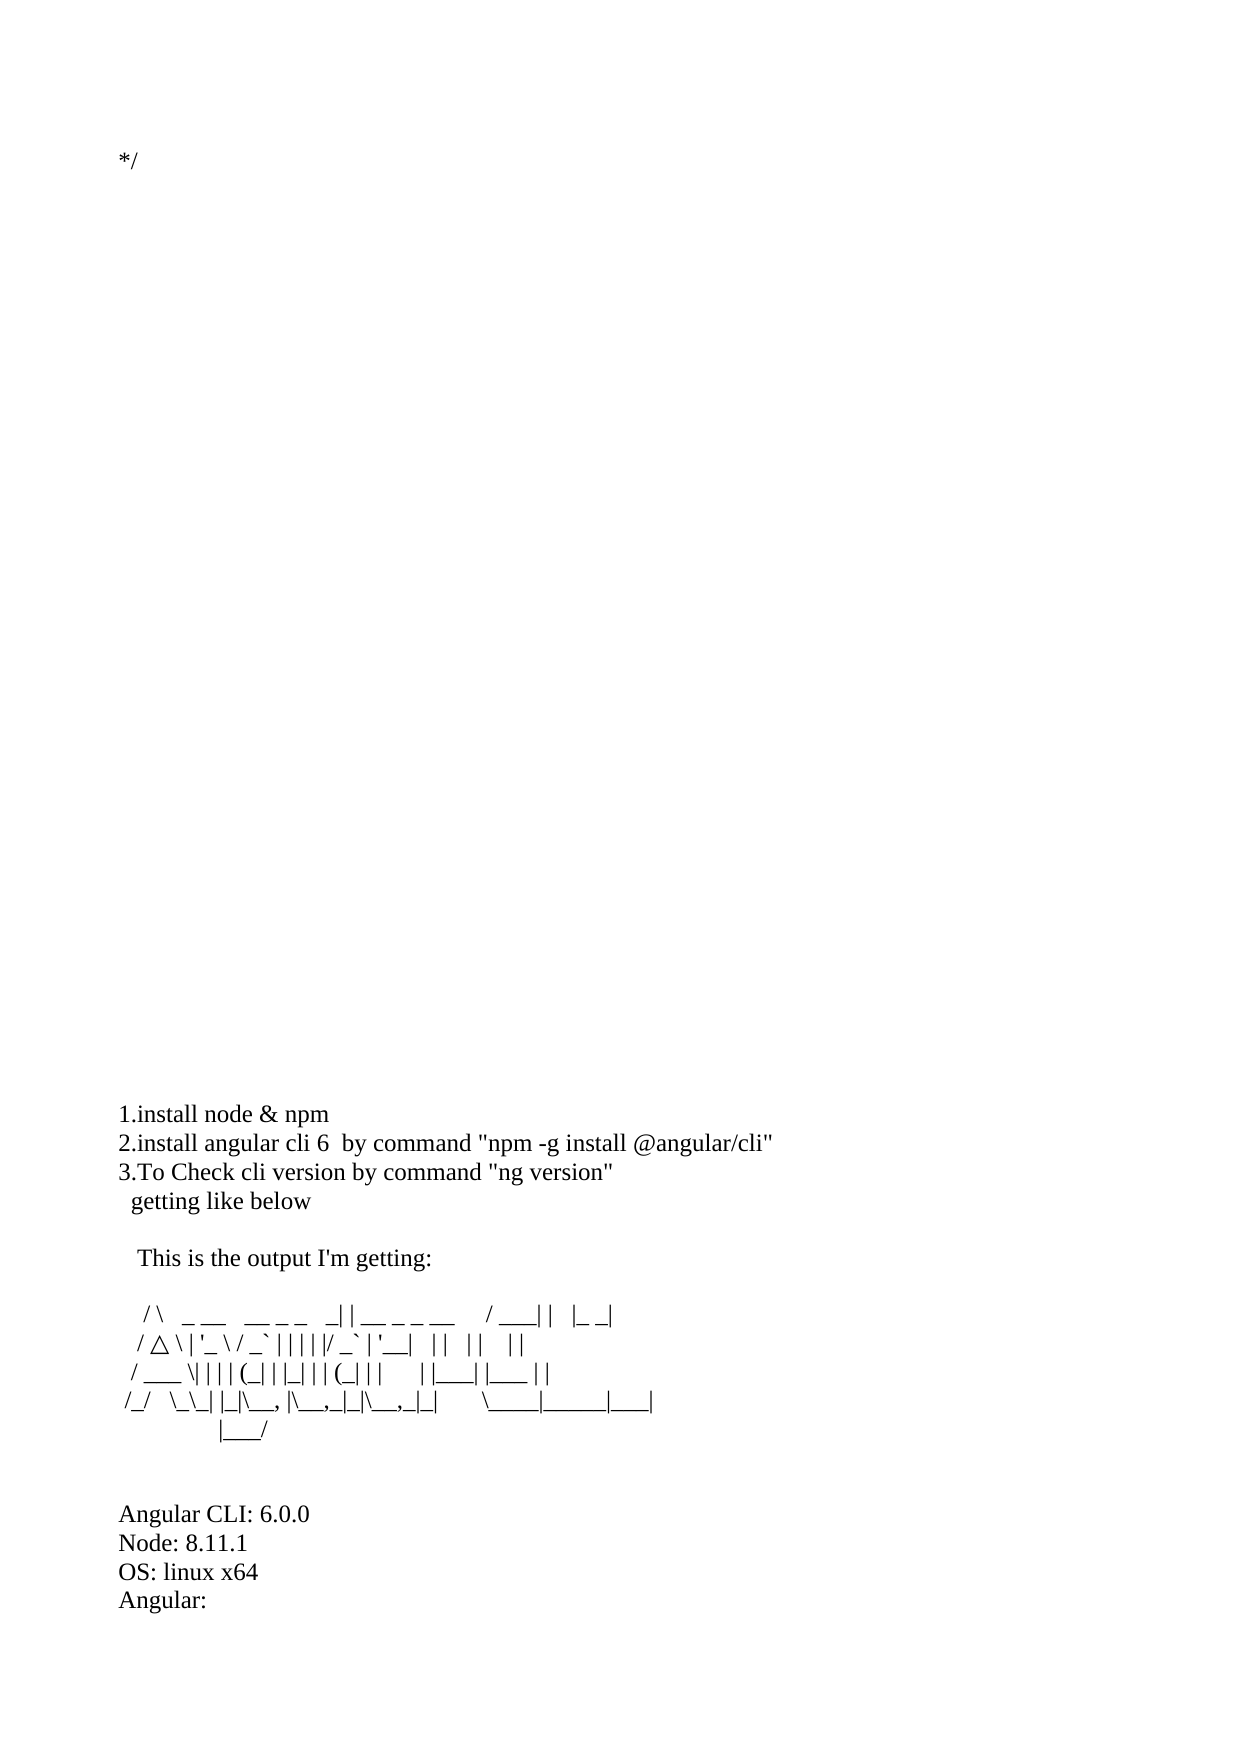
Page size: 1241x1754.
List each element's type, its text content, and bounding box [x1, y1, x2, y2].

text getting like below [118, 1186, 1122, 1214]
text Angular: [118, 1585, 1122, 1614]
text 1.install node & npm [118, 1099, 1122, 1128]
text 3.To Check cli version by command "ng version" [118, 1157, 1122, 1186]
text */ [118, 146, 1122, 175]
text / \ _ __ __ _ _ _| | __ _ _ __ / ___| | |_ _| [118, 1299, 1122, 1328]
text OS: linux x64 [118, 1557, 1122, 1585]
text Angular CLI: 6.0.0 [118, 1499, 1122, 1528]
text /_/ \_\_| |_|\__, |\__,_|_|\__,_|_| \____|_____|___| [118, 1386, 1122, 1414]
text / △ \ | '_ \ / _` | | | | |/ _` | '__| | | | | | | [118, 1328, 1122, 1357]
text 2.install angular cli 6 by command "npm -g install @angular/cli" [118, 1128, 1122, 1157]
text Node: 8.11.1 [118, 1528, 1122, 1557]
text / ___ \| | | | (_| | |_| | | (_| | | | |___| |___ | | [118, 1357, 1122, 1386]
text This is the output I'm getting: [118, 1243, 1122, 1271]
text |___/ [118, 1414, 1122, 1443]
